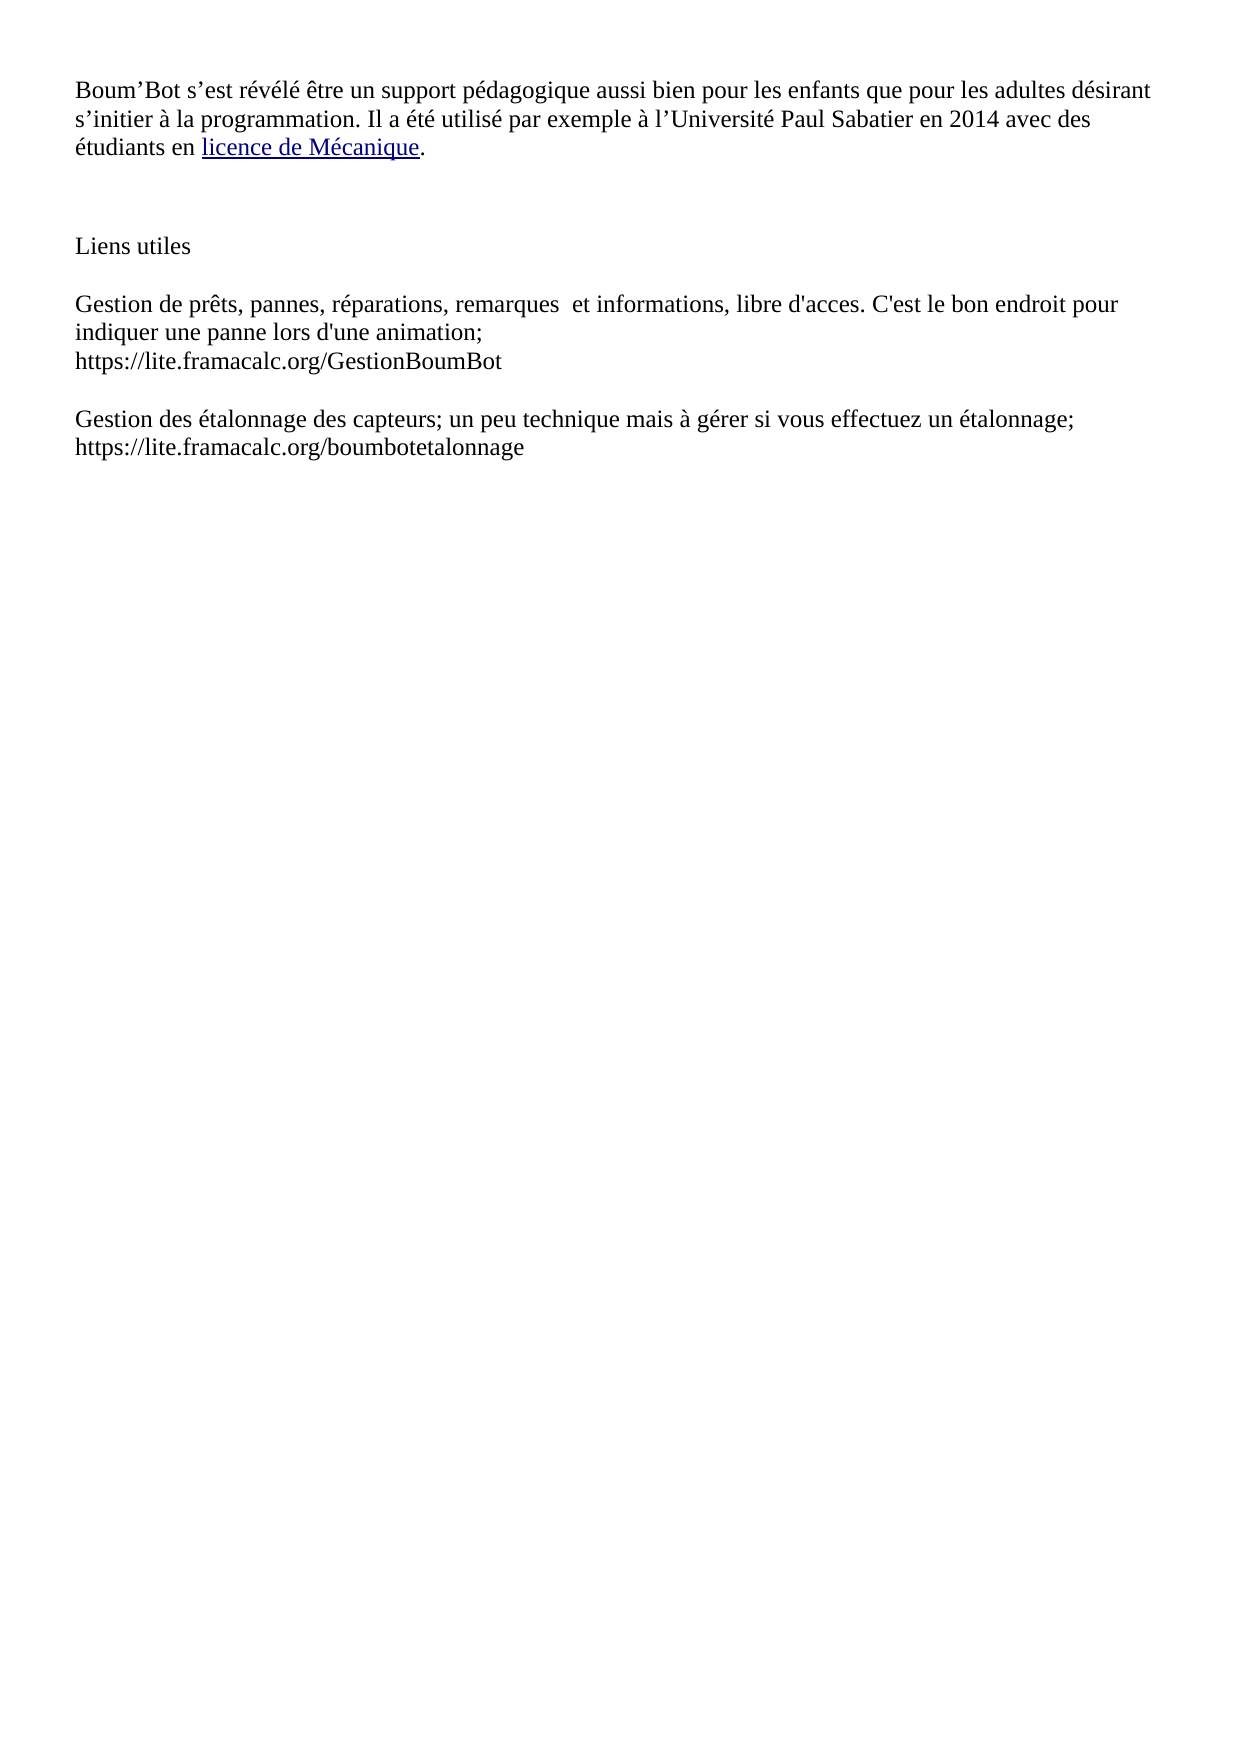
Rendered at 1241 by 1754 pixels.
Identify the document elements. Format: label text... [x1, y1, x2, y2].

text https://lite.framacalc.org/boumbotetalonnage [75, 432, 1164, 461]
text Gestion de prêts, pannes, réparations, remarques et informations, libre d'acces. C'est le bon endroit pour indiquer une panne lors d'une animation; [75, 289, 1164, 346]
text https://lite.framacalc.org/GestionBoumBot [75, 346, 1164, 375]
text Liens utiles [75, 231, 1164, 260]
text Gestion des étalonnage des capteurs; un peu technique mais à gérer si vous effectuez un étalonnage; [75, 404, 1164, 432]
text Boum’Bot s’est révélé être un support pédagogique aussi bien pour les enfants que pour les adultes désirant s’initier à la programmation. Il a été utilisé par exemple à l’Université Paul Sabatier en 2014 avec des étudiants en licence de Mécanique. [75, 75, 1164, 161]
